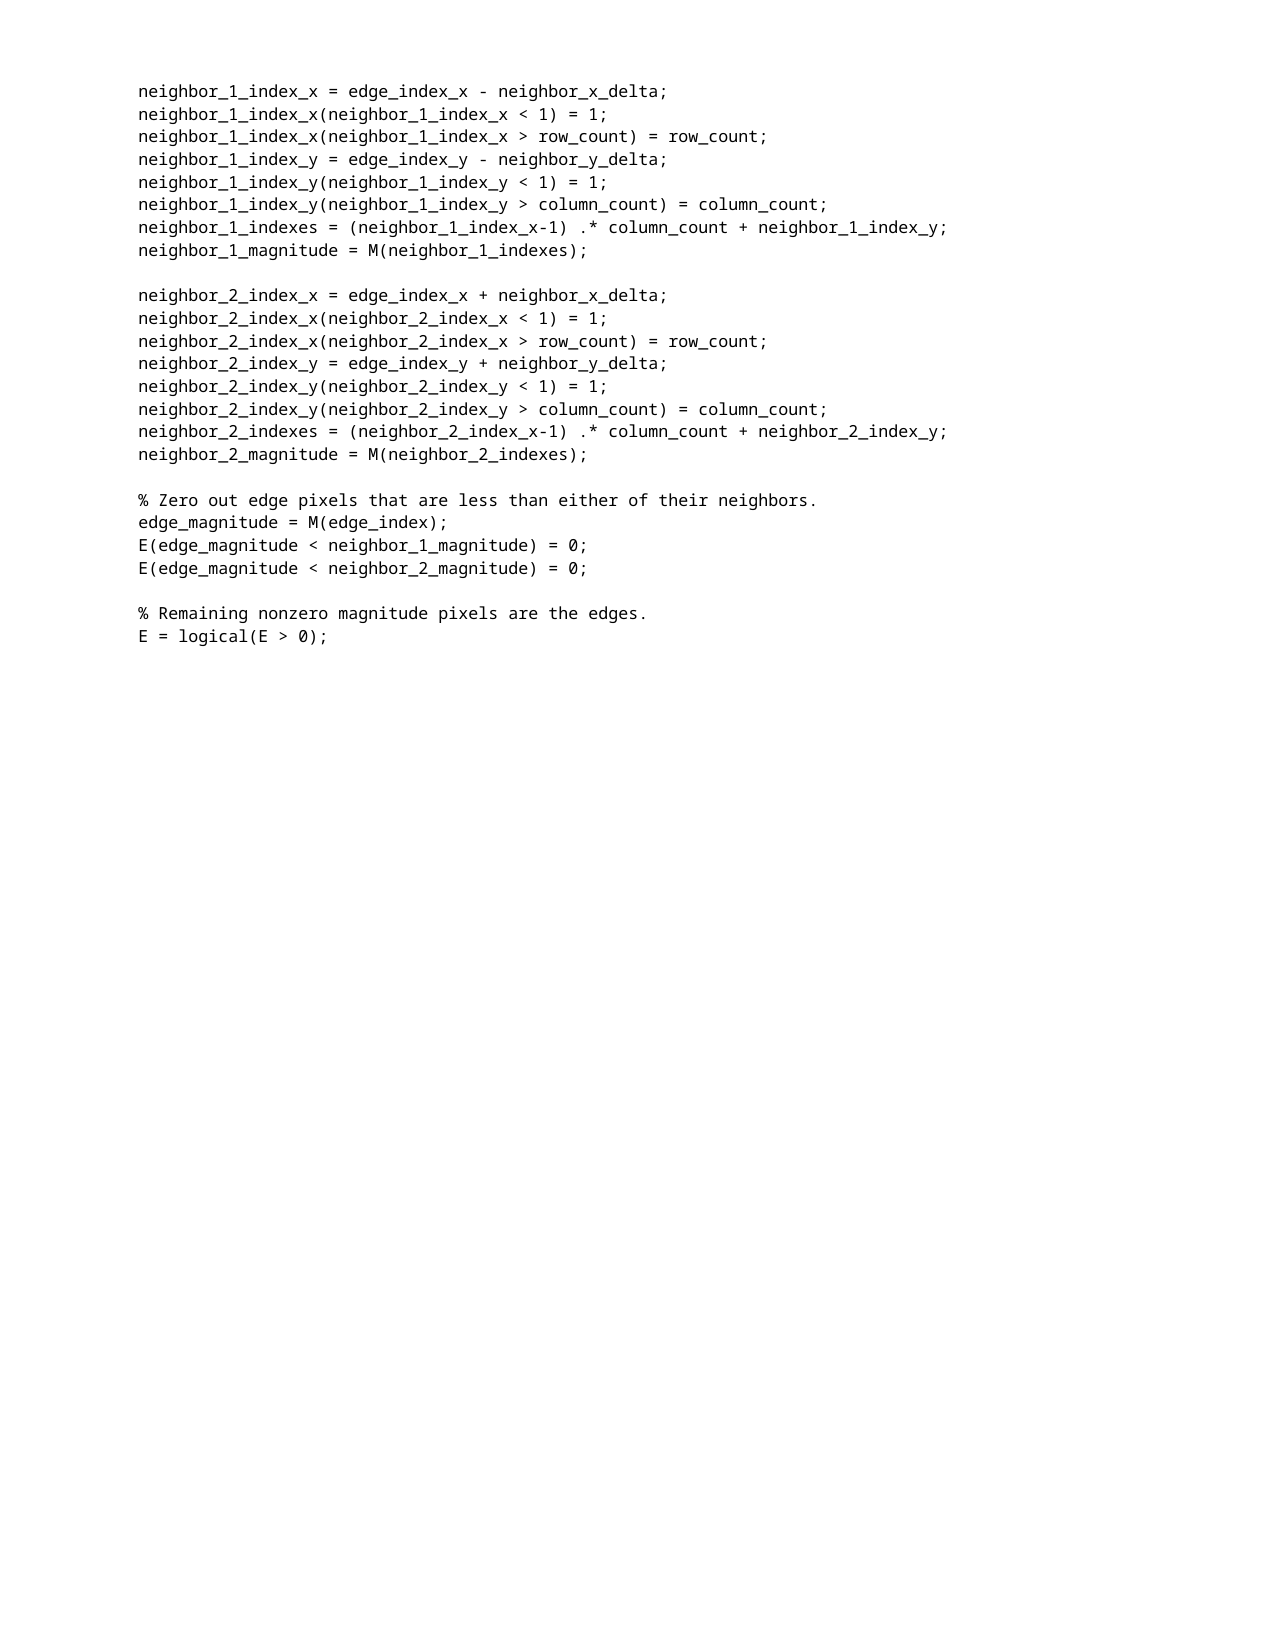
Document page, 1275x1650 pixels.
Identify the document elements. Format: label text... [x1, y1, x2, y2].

text neighbor_1_index_x = edge_index_x - neighbor_x_delta; [118, 79, 1157, 102]
text neighbor_1_index_y = edge_index_y - neighbor_y_delta; [118, 148, 1157, 170]
text neighbor_1_index_y(neighbor_1_index_y > column_count) = column_count; [118, 193, 1157, 216]
text neighbor_1_magnitude = M(neighbor_1_indexes); [118, 238, 1157, 261]
text neighbor_2_index_y = edge_index_y + neighbor_y_delta; [118, 352, 1157, 375]
text neighbor_2_magnitude = M(neighbor_2_indexes); [118, 443, 1157, 466]
text neighbor_1_index_x(neighbor_1_index_x > row_count) = row_count; [118, 125, 1157, 148]
text neighbor_1_index_y(neighbor_1_index_y < 1) = 1; [118, 170, 1157, 193]
text % Remaining nonzero magnitude pixels are the edges. [118, 602, 1157, 624]
text neighbor_2_index_y(neighbor_2_index_y > column_count) = column_count; [118, 397, 1157, 420]
text neighbor_2_indexes = (neighbor_2_index_x-1) .* column_count + neighbor_2_index_y; [118, 420, 1157, 443]
text neighbor_2_index_y(neighbor_2_index_y < 1) = 1; [118, 375, 1157, 397]
text edge_magnitude = M(edge_index); [118, 511, 1157, 534]
text neighbor_1_indexes = (neighbor_1_index_x-1) .* column_count + neighbor_1_index_y; [118, 216, 1157, 238]
text E(edge_magnitude < neighbor_2_magnitude) = 0; [118, 556, 1157, 579]
text E = logical(E > 0); [118, 624, 1157, 647]
text E(edge_magnitude < neighbor_1_magnitude) = 0; [118, 534, 1157, 556]
text neighbor_1_index_x(neighbor_1_index_x < 1) = 1; [118, 102, 1157, 125]
text neighbor_2_index_x = edge_index_x + neighbor_x_delta; [118, 284, 1157, 307]
text % Zero out edge pixels that are less than either of their neighbors. [118, 488, 1157, 511]
text neighbor_2_index_x(neighbor_2_index_x < 1) = 1; [118, 307, 1157, 329]
text neighbor_2_index_x(neighbor_2_index_x > row_count) = row_count; [118, 329, 1157, 352]
